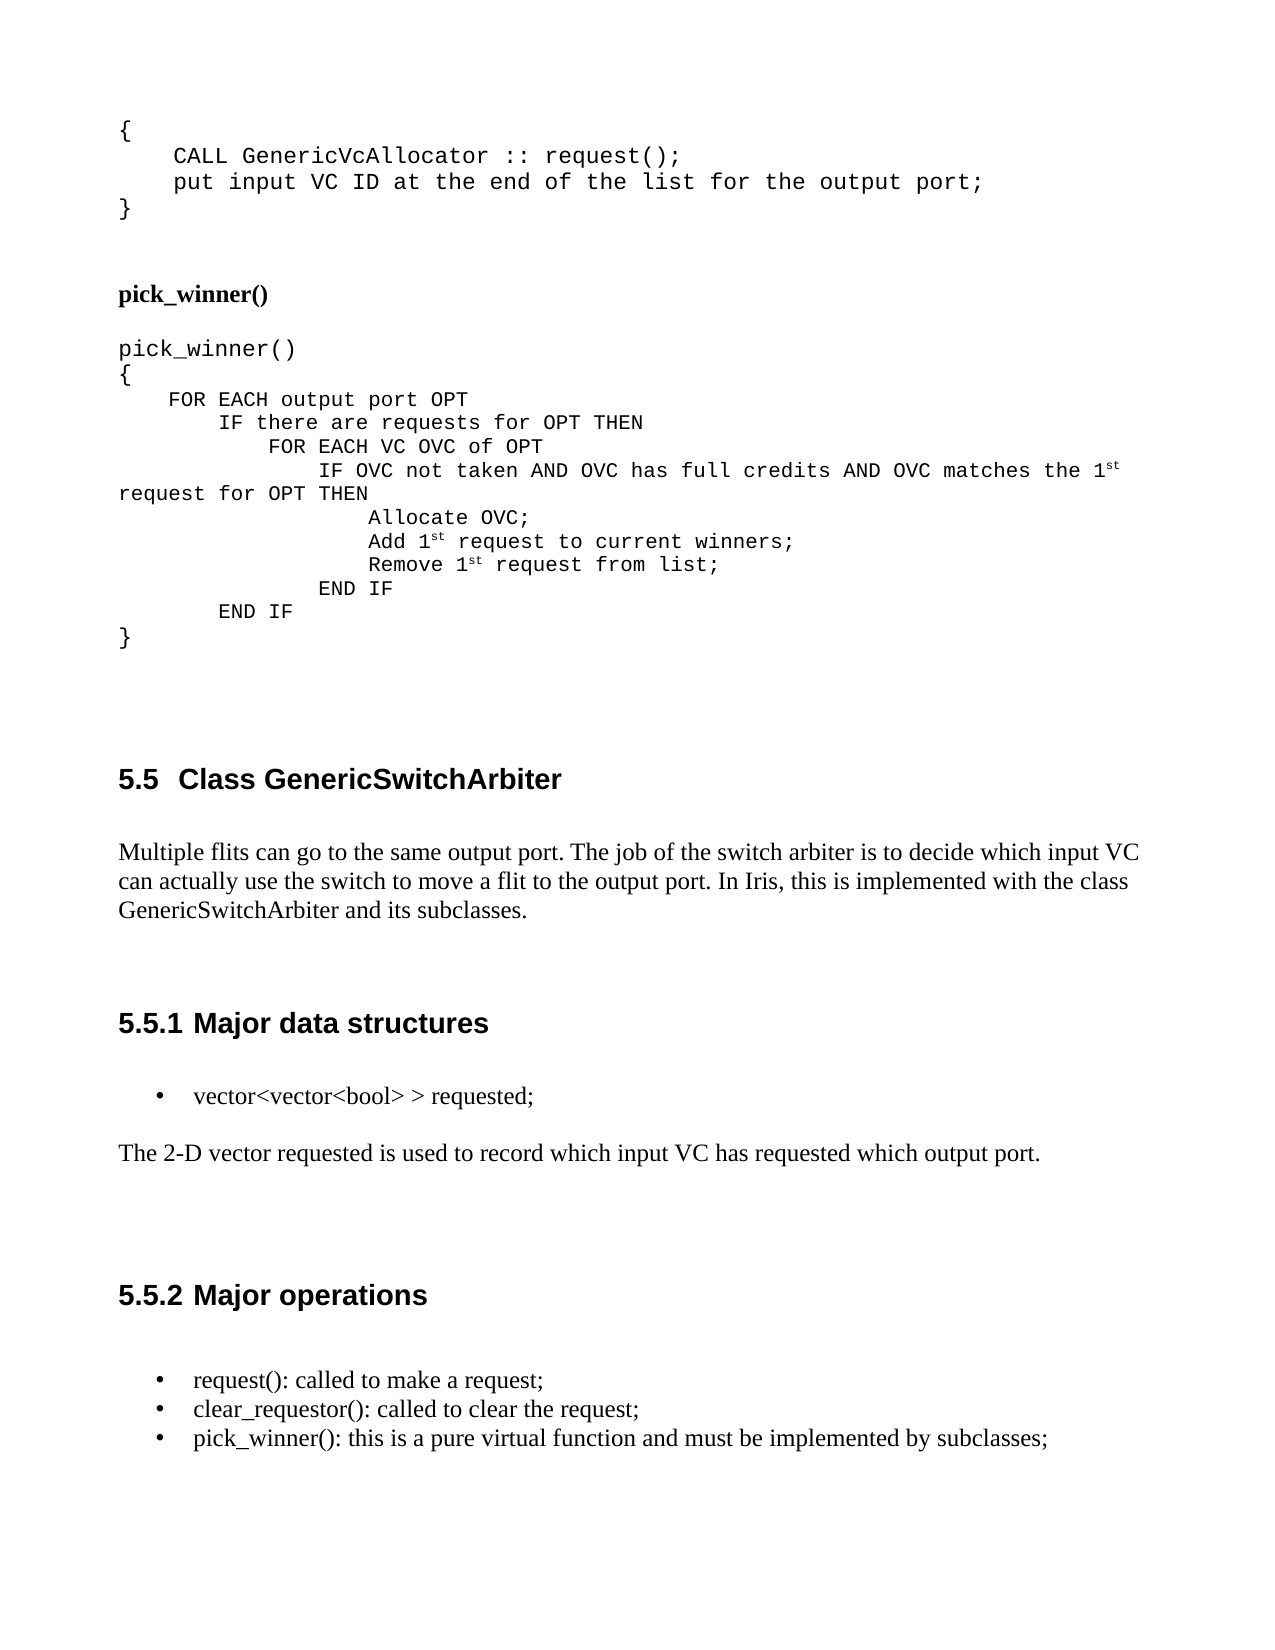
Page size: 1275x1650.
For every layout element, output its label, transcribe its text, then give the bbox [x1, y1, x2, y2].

text FOR EACH output port OPT [118, 389, 1157, 412]
text FOR EACH VC OVC of OPT [118, 436, 1157, 460]
text END IF [118, 602, 1157, 625]
text } [118, 196, 1157, 222]
text { [118, 118, 1157, 144]
text CALL GenericVcAllocator :: request(); [118, 144, 1157, 170]
text } [118, 625, 1157, 651]
subtitle Major data structures [118, 1006, 1157, 1039]
text IF OVC not taken AND OVC has full credits AND OVC matches the 1st request for OPT THEN [118, 460, 1157, 507]
text pick_winner() [118, 279, 1157, 308]
text pick_winner() [118, 337, 1157, 363]
text Allocate OVC; [118, 507, 1157, 531]
text Multiple flits can go to the same output port. The job of the switch arbiter is to decide which input VC can actually use the switch to move a flit to the output port. In Iris, this is implemented with the class GenericSwitchArbiter and its subclasses. [118, 837, 1157, 923]
subtitle Class GenericSwitchArbiter [118, 762, 1157, 796]
text Add 1st request to current winners; [118, 531, 1157, 554]
text put input VC ID at the end of the list for the output port; [118, 170, 1157, 196]
text The 2-D vector requested is used to record which input VC has requested which output port. [118, 1138, 1157, 1167]
list clear_requestor(): called to clear the request; [156, 1394, 1157, 1423]
list vector<vector<bool> > requested; [156, 1081, 1157, 1109]
subtitle Major operations [118, 1278, 1157, 1312]
text IF there are requests for OPT THEN [118, 412, 1157, 436]
text Remove 1st request from list; [118, 554, 1157, 578]
list request(): called to make a request; [156, 1366, 1157, 1394]
text { [118, 363, 1157, 389]
list pick_winner(): this is a pure virtual function and must be implemented by subclasses; [156, 1423, 1157, 1452]
text END IF [118, 578, 1157, 602]
